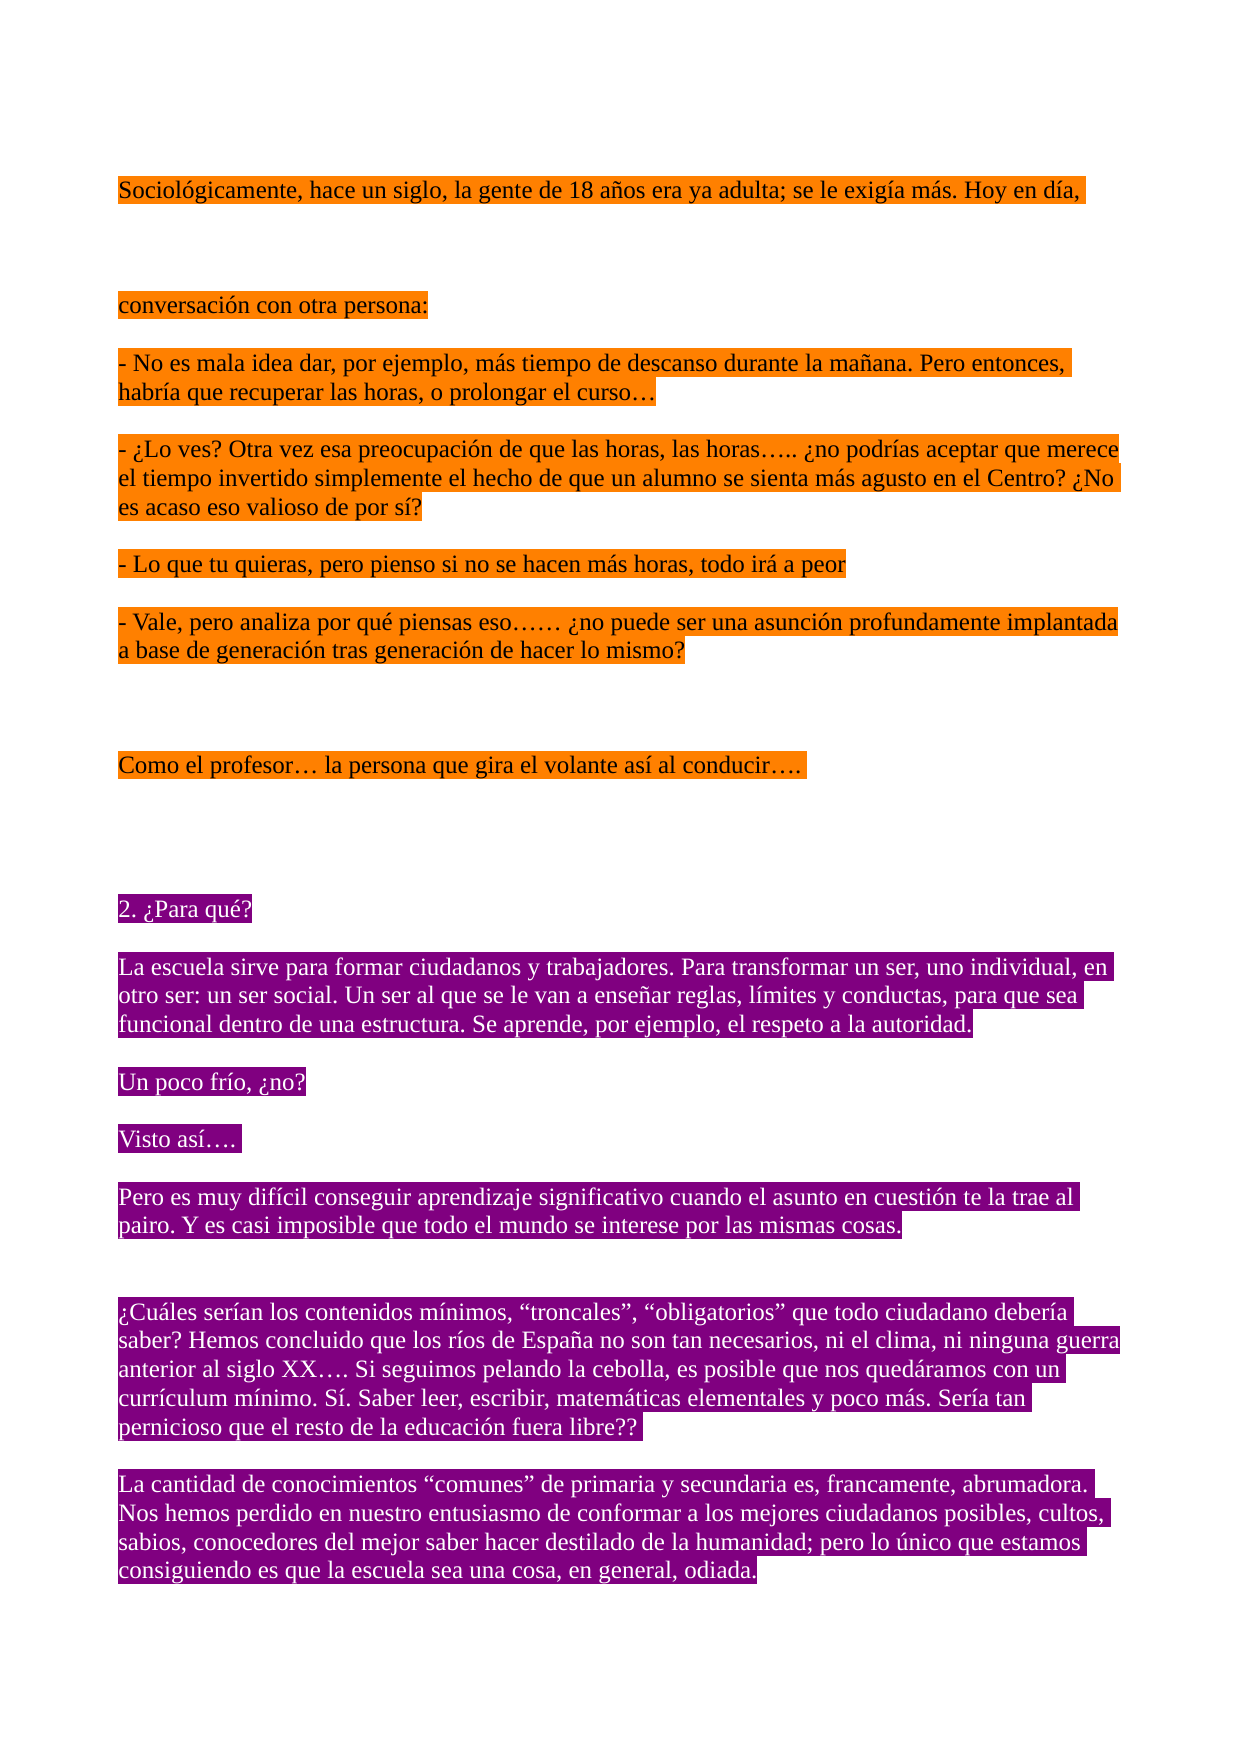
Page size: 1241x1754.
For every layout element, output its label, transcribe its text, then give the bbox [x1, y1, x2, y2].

text ¿Cuáles serían los contenidos mínimos, “troncales”, “obligatorios” que todo ciudadano debería saber? Hemos concluido que los ríos de España no son tan necesarios, ni el clima, ni ninguna guerra anterior al siglo XX…. Si seguimos pelando la cebolla, es posible que nos quedáramos con un currículum mínimo. Sí. Saber leer, escribir, matemáticas elementales y poco más. Sería tan pernicioso que el resto de la educación fuera libre?? [118, 1297, 1122, 1441]
text - Vale, pero analiza por qué piensas eso…… ¿no puede ser una asunción profundamente implantada a base de generación tras generación de hacer lo mismo? [118, 607, 1122, 664]
text - ¿Lo ves? Otra vez esa preocupación de que las horas, las horas….. ¿no podrías aceptar que merece el tiempo invertido simplemente el hecho de que un alumno se sienta más agusto en el Centro? ¿No es acaso eso valioso de por sí? [118, 434, 1122, 521]
text Pero es muy difícil conseguir aprendizaje significativo cuando el asunto en cuestión te la trae al pairo. Y es casi imposible que todo el mundo se interese por las mismas cosas. [118, 1182, 1122, 1239]
text conversación con otra persona: [118, 291, 1122, 319]
text - Lo que tu quieras, pero pienso si no se hacen más horas, todo irá a peor [118, 549, 1122, 578]
text Un poco frío, ¿no? [118, 1067, 1122, 1096]
text La escuela sirve para formar ciudadanos y trabajadores. Para transformar un ser, uno individual, en otro ser: un ser social. Un ser al que se le van a enseñar reglas, límites y conductas, para que sea funcional dentro de una estructura. Se aprende, por ejemplo, el respeto a la autoridad. [118, 952, 1122, 1038]
text Sociológicamente, hace un siglo, la gente de 18 años era ya adulta; se le exigía más. Hoy en día, [118, 176, 1122, 204]
text 2. ¿Para qué? [118, 894, 1122, 923]
text Como el profesor… la persona que gira el volante así al conducir…. [118, 751, 1122, 779]
text Visto así…. [118, 1124, 1122, 1153]
text - No es mala idea dar, por ejemplo, más tiempo de descanso durante la mañana. Pero entonces, habría que recuperar las horas, o prolongar el curso… [118, 348, 1122, 406]
text La cantidad de conocimientos “comunes” de primaria y secundaria es, francamente, abrumadora. Nos hemos perdido en nuestro entusiasmo de conformar a los mejores ciudadanos posibles, cultos, sabios, conocedores del mejor saber hacer destilado de la humanidad; pero lo único que estamos consiguiendo es que la escuela sea una cosa, en general, odiada. [118, 1469, 1122, 1584]
